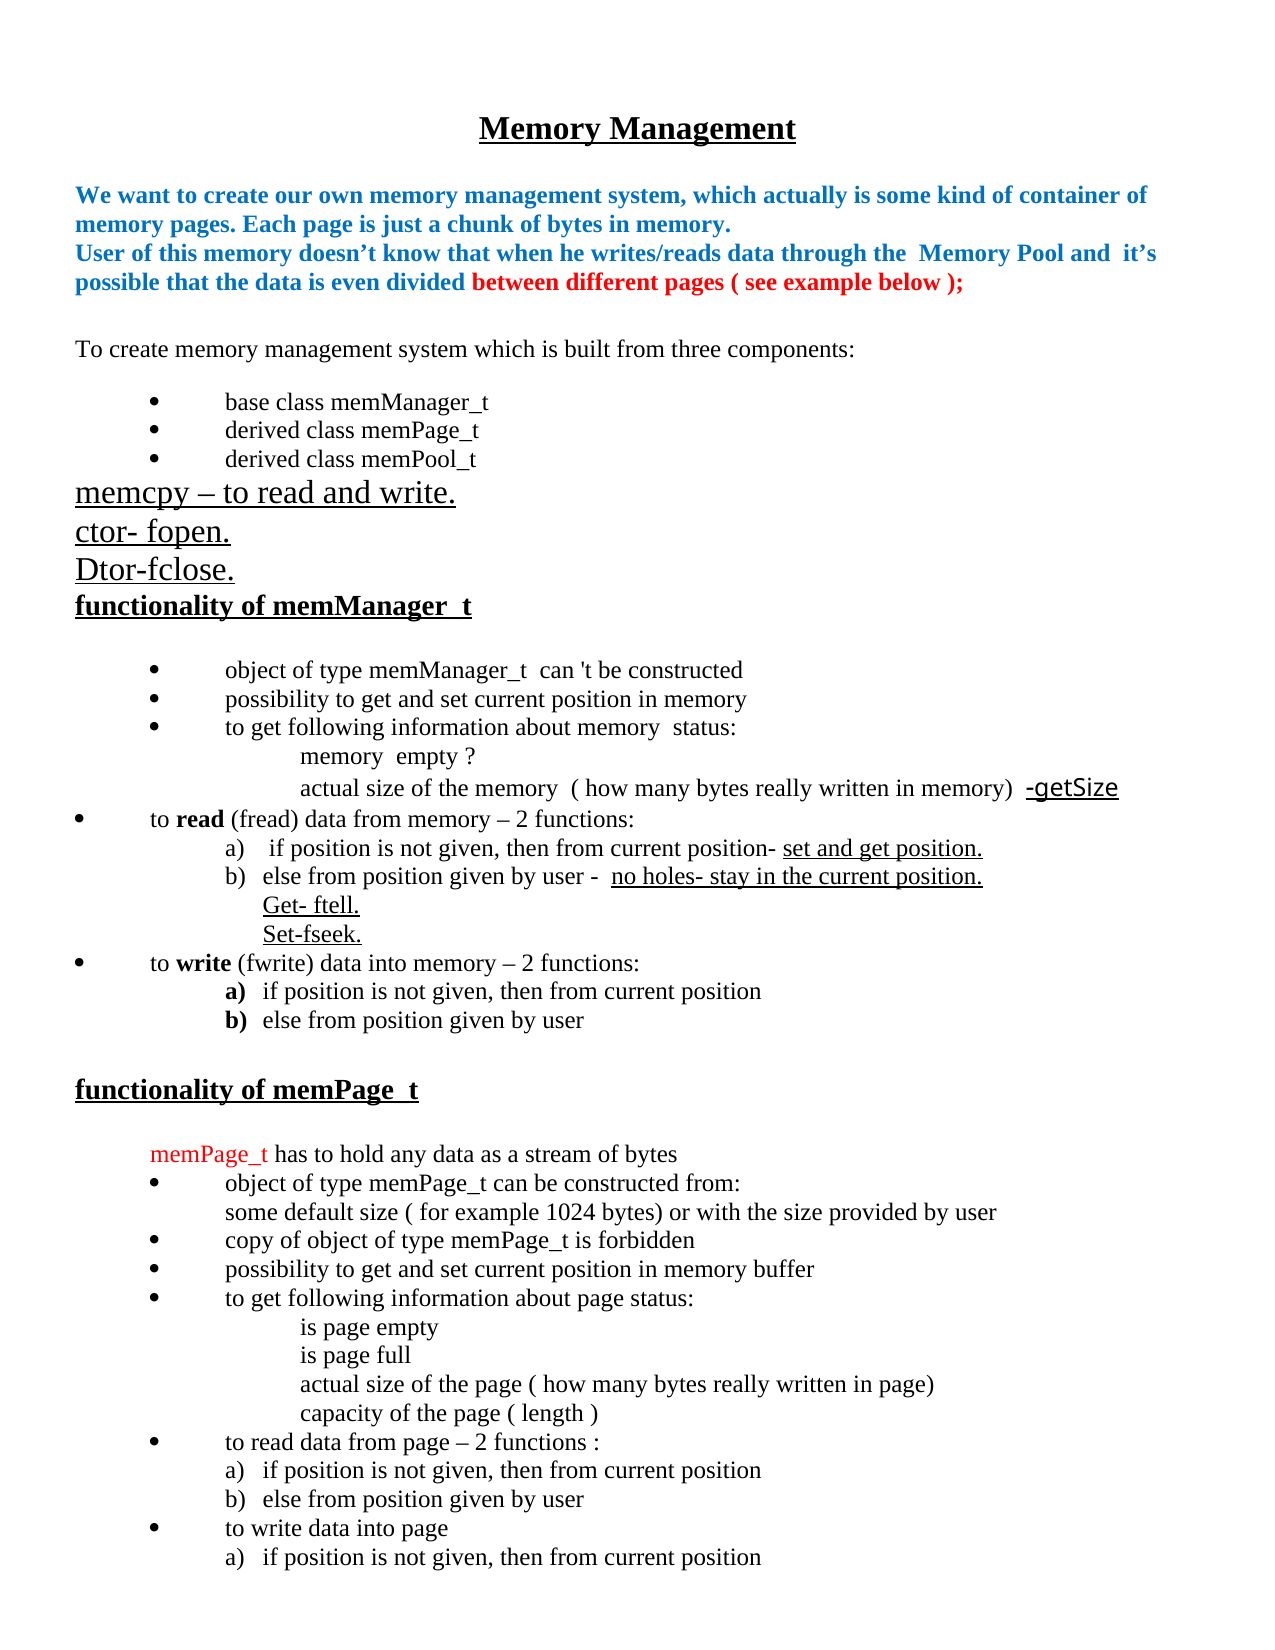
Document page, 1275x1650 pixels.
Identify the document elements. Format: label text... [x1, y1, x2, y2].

text  to write data into page [75, 1513, 1200, 1542]
text ctor- fopen. [75, 511, 1200, 549]
text  to write (fwrite) data into memory – 2 functions: [75, 948, 1200, 976]
text  to get following information about page status: [75, 1283, 1200, 1312]
list Get- ftell. [225, 890, 1200, 919]
list if position is not given, then from current position- set and get position. [225, 833, 1200, 861]
text  to get following information about memory status: [75, 712, 1200, 741]
text  base class memManager_t [150, 387, 1200, 415]
text is page full [225, 1341, 1200, 1369]
text is page empty [75, 1312, 1200, 1341]
text memcpy – to read and write. [75, 473, 1200, 511]
text We want to create our own memory management system, which actually is some kind of container of memory pages. Each page is just a chunk of bytes in memory. [75, 180, 1200, 238]
list if position is not given, then from current position [225, 976, 1200, 1005]
text User of this memory doesn’t know that when he writes/reads data through the Memory Pool and it’s possible that the data is even divided between different pages ( see example below ); [75, 238, 1200, 295]
text memPage_t has to hold any data as a stream of bytes [75, 1139, 1200, 1168]
text  object of type memManager_t can 't be constructed [75, 655, 1200, 684]
text Memory Management [75, 108, 1200, 147]
list else from position given by user - no holes- stay in the current position. [225, 861, 1200, 890]
list else from position given by user [225, 1005, 1200, 1034]
text memory empty ? [75, 741, 1200, 770]
list Set-fseek. [225, 919, 1200, 948]
list if position is not given, then from current position [225, 1542, 1200, 1571]
list else from position given by user [225, 1484, 1200, 1513]
text Dtor-fclose. [75, 549, 1200, 588]
text actual size of the page ( how many bytes really written in page) [225, 1369, 1200, 1398]
text actual size of the memory ( how many bytes really written in memory) -getSize [225, 770, 1200, 804]
text  to read data from page – 2 functions : [75, 1427, 1200, 1456]
text  derived class memPool_t [75, 444, 1200, 473]
text To create memory management system which is built from three components: [75, 334, 1200, 362]
text some default size ( for example 1024 bytes) or with the size provided by user [75, 1197, 1200, 1226]
text functionality of memPage_t [75, 1072, 1200, 1106]
text  derived class memPage_t [75, 415, 1200, 444]
text  to read (fread) data from memory – 2 functions: [75, 804, 1200, 833]
text  possibility to get and set current position in memory buffer [75, 1254, 1200, 1283]
text  copy of object of type memPage_t is forbidden [75, 1226, 1200, 1254]
text capacity of the page ( length ) [225, 1398, 1200, 1427]
text  object of type memPage_t can be constructed from: [75, 1168, 1200, 1197]
list if position is not given, then from current position [225, 1456, 1200, 1484]
text functionality of memManager_t [75, 588, 1200, 621]
text  possibility to get and set current position in memory [75, 684, 1200, 712]
